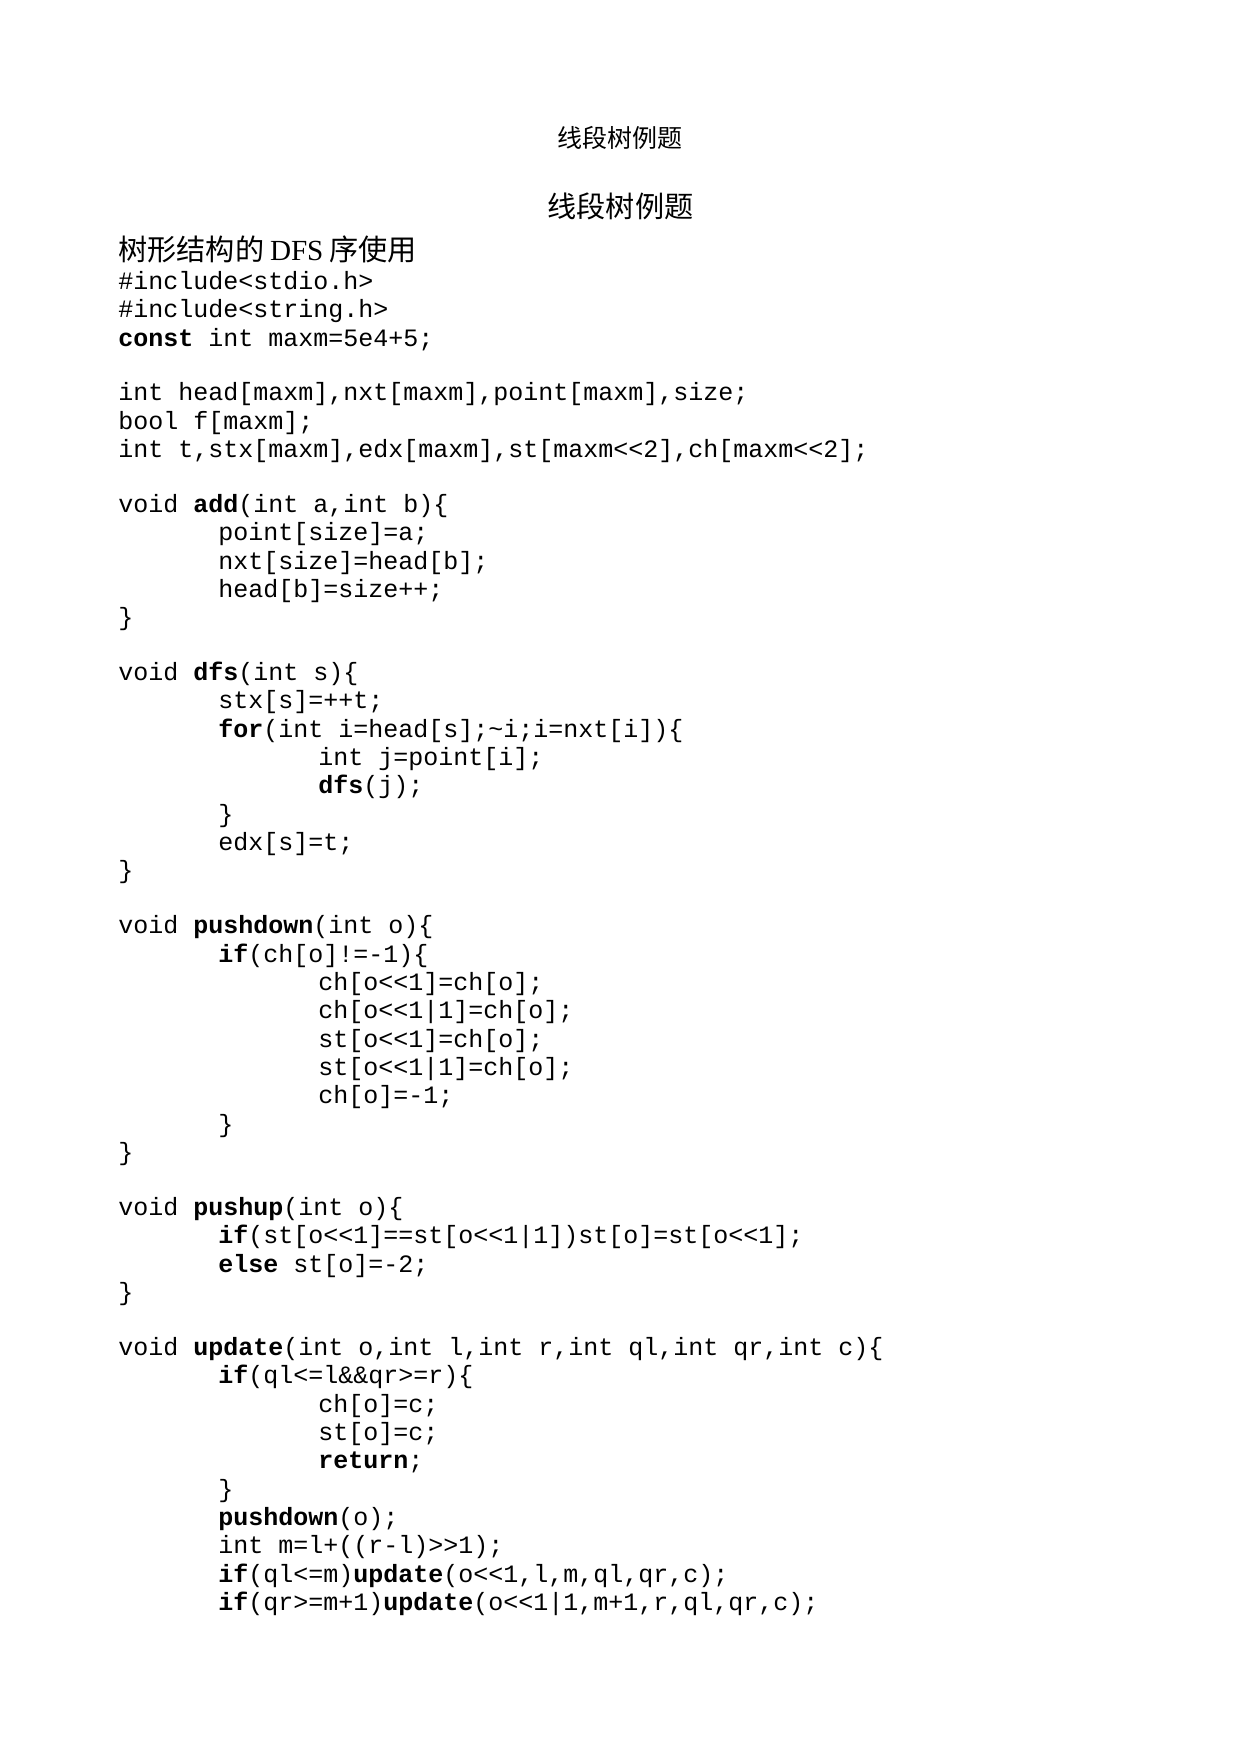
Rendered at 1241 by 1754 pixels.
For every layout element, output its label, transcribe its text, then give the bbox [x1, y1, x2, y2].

text #include<stdio.h> [118, 268, 1122, 297]
text dfs(j); [118, 773, 1122, 801]
text if(st[o<<1]==st[o<<1|1])st[o]=st[o<<1]; [118, 1223, 1122, 1251]
text } [118, 1476, 1122, 1504]
text void add(int a,int b){ [118, 492, 1122, 520]
text bool f[maxm]; [118, 408, 1122, 437]
text } [118, 801, 1122, 830]
text ch[o<<1|1]=ch[o]; [118, 998, 1122, 1026]
text int j=point[i]; [118, 745, 1122, 773]
text ch[o<<1]=ch[o]; [118, 970, 1122, 998]
text int m=l+((r-l)>>1); [118, 1533, 1122, 1561]
text } [118, 605, 1122, 633]
text if(ch[o]!=-1){ [118, 941, 1122, 970]
text stx[s]=++t; [118, 688, 1122, 716]
text int t,stx[maxm],edx[maxm],st[maxm<<2],ch[maxm<<2]; [118, 437, 1122, 465]
text } [118, 858, 1122, 886]
text } [118, 1140, 1122, 1168]
text point[size]=a; [118, 520, 1122, 548]
text void pushup(int o){ [118, 1194, 1122, 1223]
text st[o<<1]=ch[o]; [118, 1026, 1122, 1055]
text void dfs(int s){ [118, 660, 1122, 688]
text void update(int o,int l,int r,int ql,int qr,int c){ [118, 1334, 1122, 1363]
text const int maxm=5e4+5; [118, 325, 1122, 353]
text ch[o]=-1; [118, 1083, 1122, 1111]
text int head[maxm],nxt[maxm],point[maxm],size; [118, 380, 1122, 408]
text } [118, 1279, 1122, 1308]
text edx[s]=t; [118, 830, 1122, 858]
text } [118, 1111, 1122, 1140]
text st[o]=c; [118, 1419, 1122, 1448]
text nxt[size]=head[b]; [118, 548, 1122, 577]
text pushdown(o); [118, 1504, 1122, 1533]
text return; [118, 1448, 1122, 1476]
text 线段树例题 [118, 184, 1122, 226]
text st[o<<1|1]=ch[o]; [118, 1055, 1122, 1083]
text else st[o]=-2; [118, 1251, 1122, 1279]
text ch[o]=c; [118, 1391, 1122, 1419]
text if(ql<=l&&qr>=r){ [118, 1363, 1122, 1391]
text 树形结构的DFS序使用 [118, 226, 1122, 268]
text void pushdown(int o){ [118, 913, 1122, 941]
text if(qr>=m+1)update(o<<1|1,m+1,r,ql,qr,c); [118, 1589, 1122, 1618]
text for(int i=head[s];~i;i=nxt[i]){ [118, 716, 1122, 745]
text head[b]=size++; [118, 577, 1122, 605]
text #include<string.h> [118, 297, 1122, 325]
text if(ql<=m)update(o<<1,l,m,ql,qr,c); [118, 1561, 1122, 1589]
